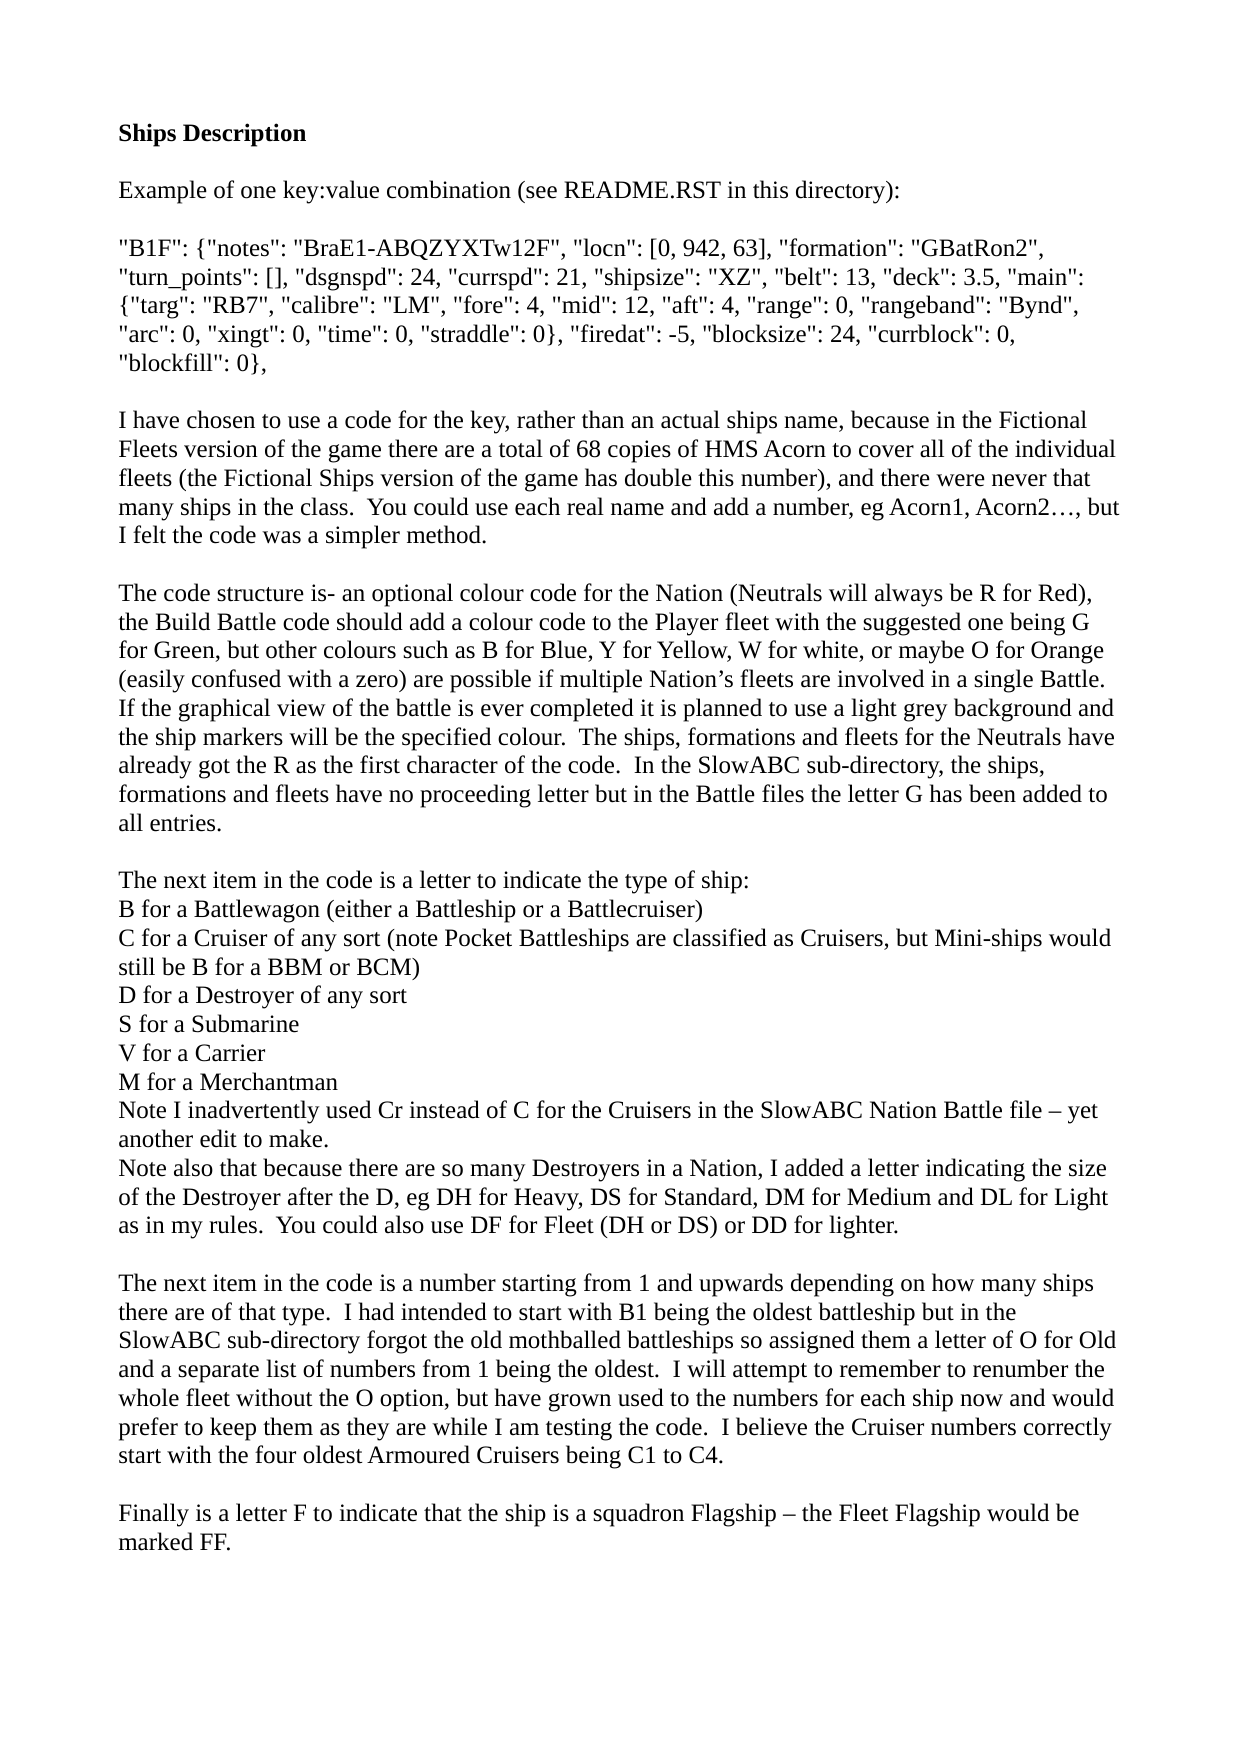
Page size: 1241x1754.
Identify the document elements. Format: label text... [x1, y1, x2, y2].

text V for a Carrier [118, 1038, 1122, 1067]
text Ships Description [118, 118, 1122, 147]
text Note also that because there are so many Destroyers in a Nation, I added a letter indicating the size of the Destroyer after the D, eg DH for Heavy, DS for Standard, DM for Medium and DL for Light as in my rules. You could also use DF for Fleet (DH or DS) or DD for lighter. [118, 1153, 1122, 1239]
text Note I inadvertently used Cr instead of C for the Cruisers in the SlowABC Nation Battle file – yet another edit to make. [118, 1096, 1122, 1153]
text The code structure is- an optional colour code for the Nation (Neutrals will always be R for Red), the Build Battle code should add a colour code to the Player fleet with the suggested one being G for Green, but other colours such as B for Blue, Y for Yellow, W for white, or maybe O for Orange (easily confused with a zero) are possible if multiple Nation’s fleets are involved in a single Battle. If the graphical view of the battle is ever completed it is planned to use a light grey background and the ship markers will be the specified colour. The ships, formations and fleets for the Neutrals have already got the R as the first character of the code. In the SlowABC sub-directory, the ships, formations and fleets have no proceeding letter but in the Battle files the letter G has been added to all entries. [118, 578, 1122, 837]
text C for a Cruiser of any sort (note Pocket Battleships are classified as Cruisers, but Mini-ships would still be B for a BBM or BCM) [118, 923, 1122, 981]
text I have chosen to use a code for the key, rather than an actual ships name, because in the Fictional Fleets version of the game there are a total of 68 copies of HMS Acorn to cover all of the individual fleets (the Fictional Ships version of the game has double this number), and there were never that many ships in the class. You could use each real name and add a number, eg Acorn1, Acorn2…, but I felt the code was a simpler method. [118, 406, 1122, 549]
text "B1F": {"notes": "BraE1-ABQZYXTw12F", "locn": [0, 942, 63], "formation": "GBatRon2", "turn_points": [], "dsgnspd": 24, "currspd": 21, "shipsize": "XZ", "belt": 13, "deck": 3.5, "main": {"targ": "RB7", "calibre": "LM", "fore": 4, "mid": 12, "aft": 4, "range": 0, "rangeband": "Bynd", "arc": 0, "xingt": 0, "time": 0, "straddle": 0}, "firedat": -5, "blocksize": 24, "currblock": 0, "blockfill": 0}, [118, 233, 1122, 377]
text The next item in the code is a letter to indicate the type of ship: [118, 866, 1122, 894]
text S for a Submarine [118, 1009, 1122, 1038]
text Example of one key:value combination (see README.RST in this directory): [118, 176, 1122, 204]
text Finally is a letter F to indicate that the ship is a squadron Flagship – the Fleet Flagship would be marked FF. [118, 1498, 1122, 1556]
text M for a Merchantman [118, 1067, 1122, 1096]
text D for a Destroyer of any sort [118, 981, 1122, 1009]
text The next item in the code is a number starting from 1 and upwards depending on how many ships there are of that type. I had intended to start with B1 being the oldest battleship but in the SlowABC sub-directory forgot the old mothballed battleships so assigned them a letter of O for Old and a separate list of numbers from 1 being the oldest. I will attempt to remember to renumber the whole fleet without the O option, but have grown used to the numbers for each ship now and would prefer to keep them as they are while I am testing the code. I believe the Cruiser numbers correctly start with the four oldest Armoured Cruisers being C1 to C4. [118, 1268, 1122, 1469]
text B for a Battlewagon (either a Battleship or a Battlecruiser) [118, 894, 1122, 923]
